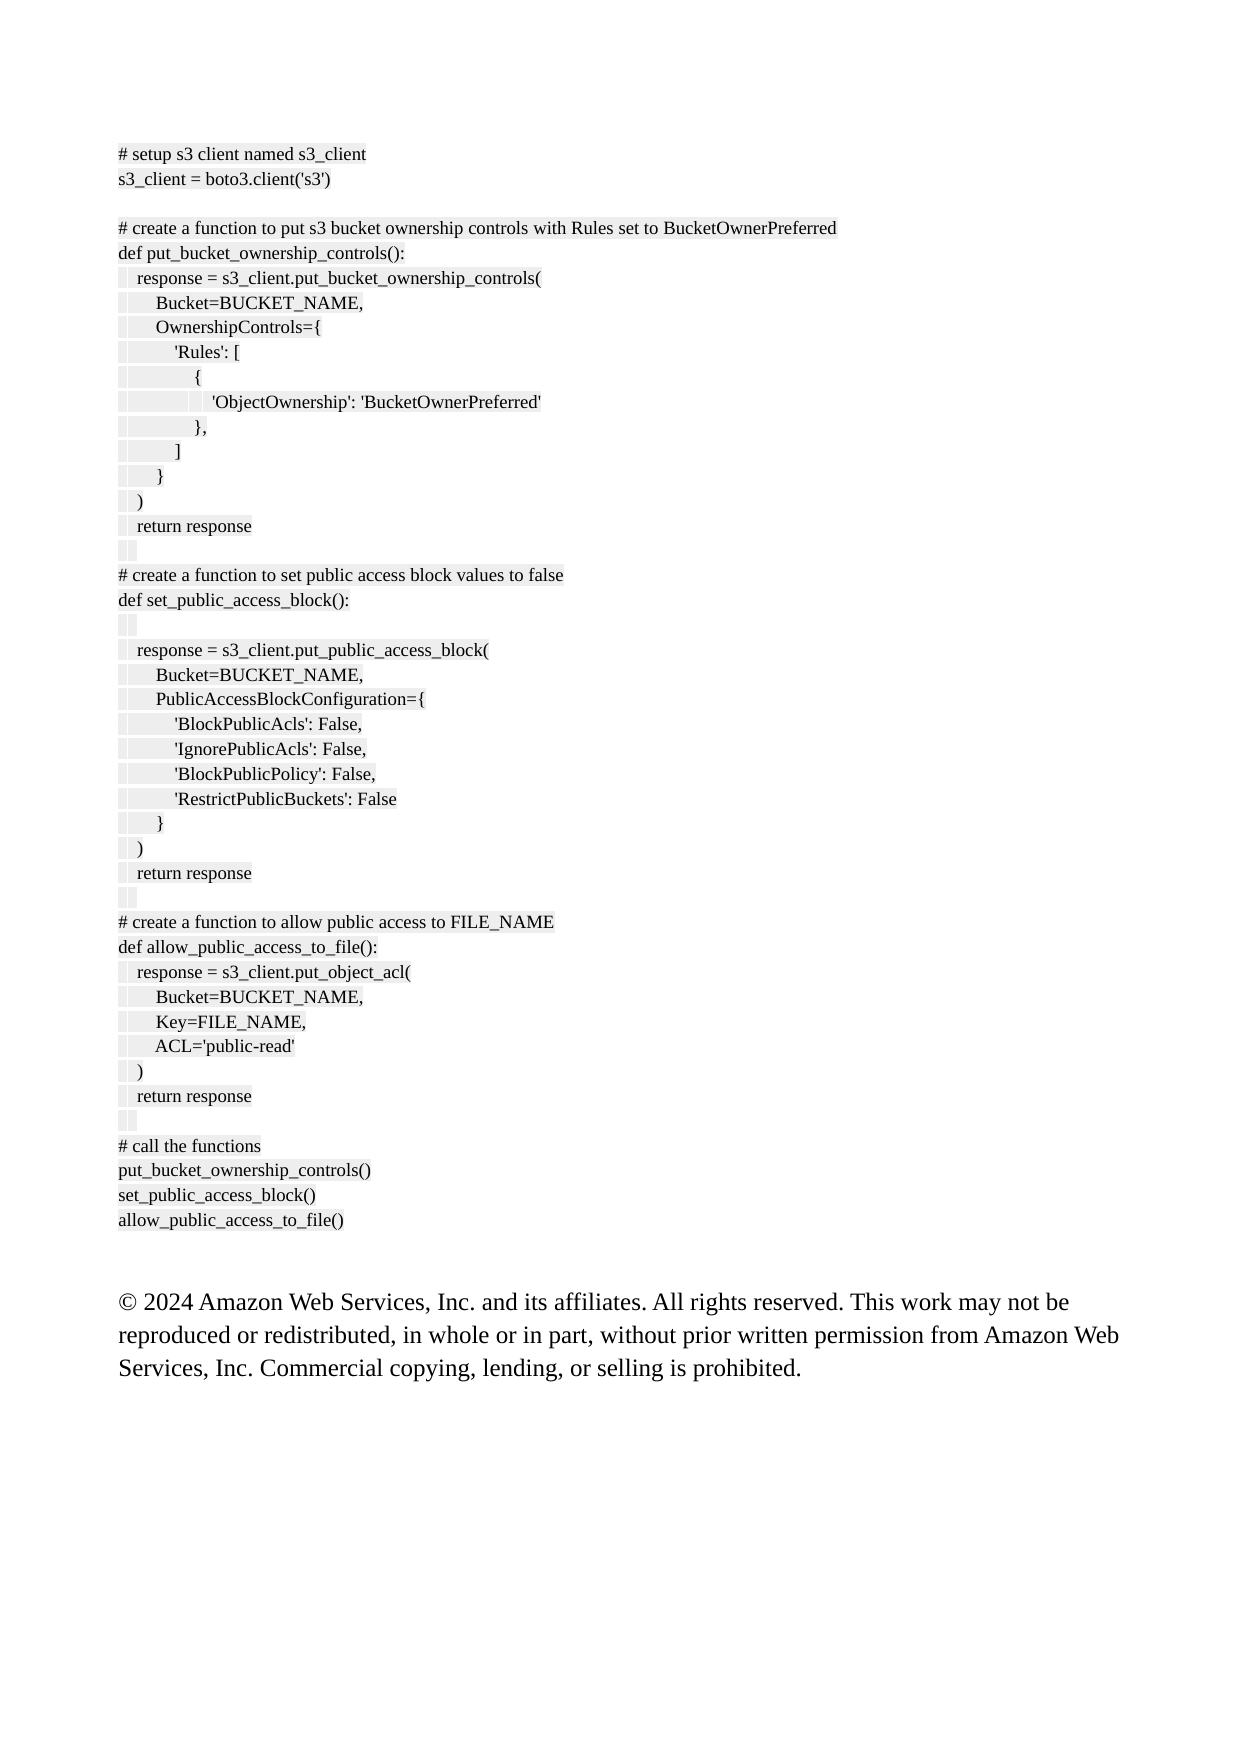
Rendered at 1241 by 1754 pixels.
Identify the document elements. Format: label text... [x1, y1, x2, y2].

text }, [118, 416, 1122, 437]
text Key=FILE_NAME, [118, 1011, 1122, 1032]
text 'BlockPublicPolicy': False, [118, 763, 1122, 784]
text # create a function to put s3 bucket ownership controls with Rules set to BucketOwnerPreferred [118, 217, 1122, 239]
text { [118, 366, 1122, 388]
text set_public_access_block() [118, 1184, 1122, 1206]
text OwnershipControls={ [118, 316, 1122, 338]
text ) [118, 837, 1122, 859]
text response = s3_client.put_public_access_block( [118, 639, 1122, 660]
text def allow_public_access_to_file(): [118, 936, 1122, 958]
text # setup s3 client named s3_client [118, 143, 1122, 164]
text 'IgnorePublicAcls': False, [118, 738, 1122, 759]
text response = s3_client.put_bucket_ownership_controls( [118, 267, 1122, 288]
text 'ObjectOwnership': 'BucketOwnerPreferred' [118, 391, 1122, 412]
text Bucket=BUCKET_NAME, [118, 986, 1122, 1007]
text # call the functions [118, 1134, 1122, 1156]
text } [118, 812, 1122, 834]
text response = s3_client.put_object_acl( [118, 961, 1122, 983]
text } [118, 465, 1122, 487]
text def set_public_access_block(): [118, 589, 1122, 611]
text ] [118, 440, 1122, 462]
text ) [118, 490, 1122, 512]
text return response [118, 1085, 1122, 1107]
text put_bucket_ownership_controls() [118, 1159, 1122, 1181]
text 'RestrictPublicBuckets': False [118, 787, 1122, 809]
text Bucket=BUCKET_NAME, [118, 663, 1122, 685]
text allow_public_access_to_file() [118, 1209, 1122, 1231]
text return response [118, 862, 1122, 883]
text # create a function to allow public access to FILE_NAME [118, 911, 1122, 933]
text PublicAccessBlockConfiguration={ [118, 688, 1122, 710]
text 'Rules': [ [118, 341, 1122, 363]
text ACL='public-read' [118, 1035, 1122, 1057]
text return response [118, 515, 1122, 536]
text s3_client = boto3.client('s3') [118, 168, 1122, 189]
text def put_bucket_ownership_controls(): [118, 242, 1122, 264]
text © 2024 Amazon Web Services, Inc. and its affiliates. All rights reserved. This work may not be reproduced or redistributed, in whole or in part, without prior written permission from Amazon Web Services, Inc. Commercial copying, lending, or selling is prohibited. [118, 1287, 1122, 1382]
text ) [118, 1060, 1122, 1082]
text # create a function to set public access block values to false [118, 564, 1122, 586]
text 'BlockPublicAcls': False, [118, 713, 1122, 735]
text Bucket=BUCKET_NAME, [118, 292, 1122, 313]
